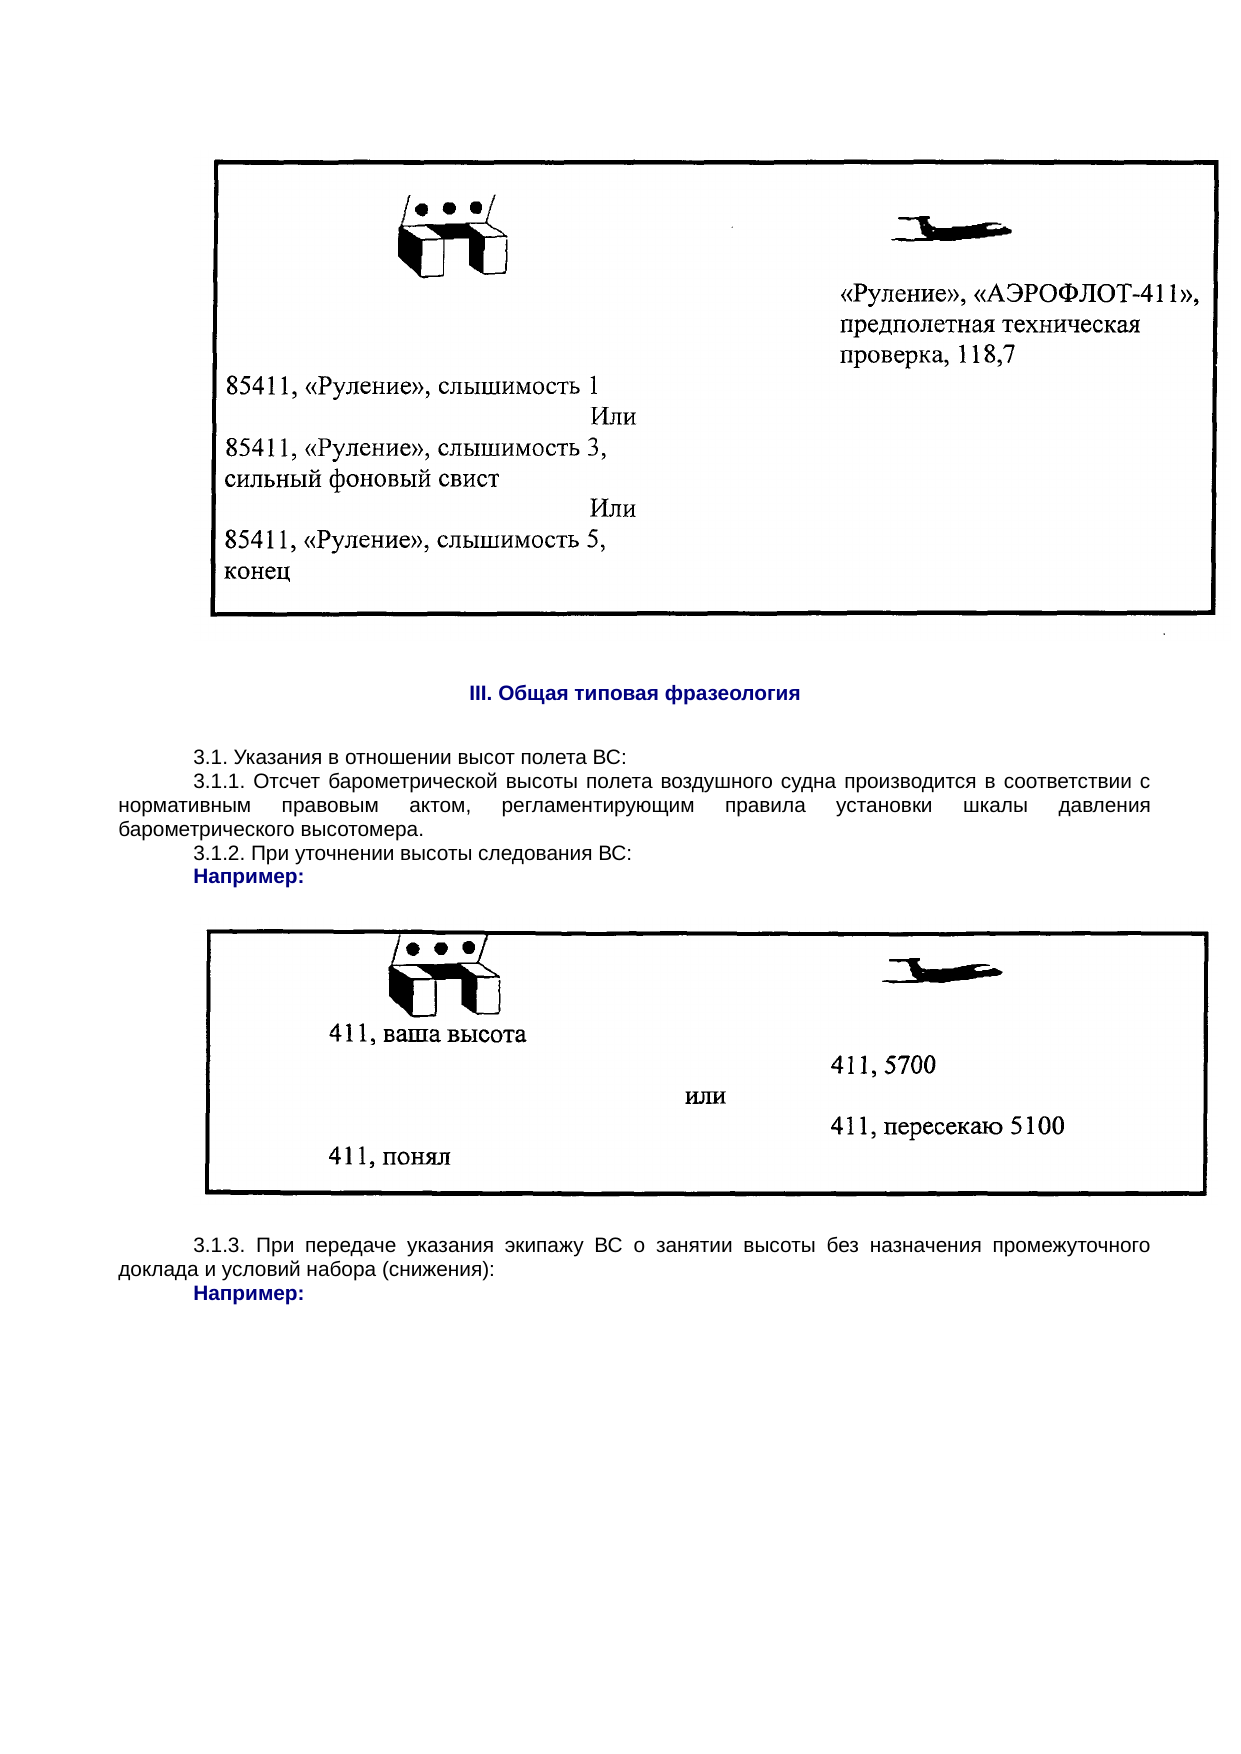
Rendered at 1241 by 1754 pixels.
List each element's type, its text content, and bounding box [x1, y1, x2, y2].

text 3.1.1. Отсчет барометрической высоты полета воздушного судна производится в соответствии с нормативным правовым актом, регламентирующим правила установки шкалы давления барометрического высотомера. [118, 768, 1152, 840]
picture [193, 917, 1219, 1205]
text 3.1. Указания в отношении высот полета ВС: [118, 744, 1152, 768]
subtitle III. Общая типовая фразеология [118, 681, 1152, 704]
text Например: [118, 864, 1152, 888]
text 3.1.3. При передаче указания экипажу ВС о занятии высоты без назначения промежуточного доклада и условий набора (снижения): [118, 1233, 1152, 1281]
text Например: [118, 1281, 1152, 1305]
text 3.1.2. При уточнении высоты следования ВС: [118, 840, 1152, 864]
picture [193, 150, 1231, 641]
